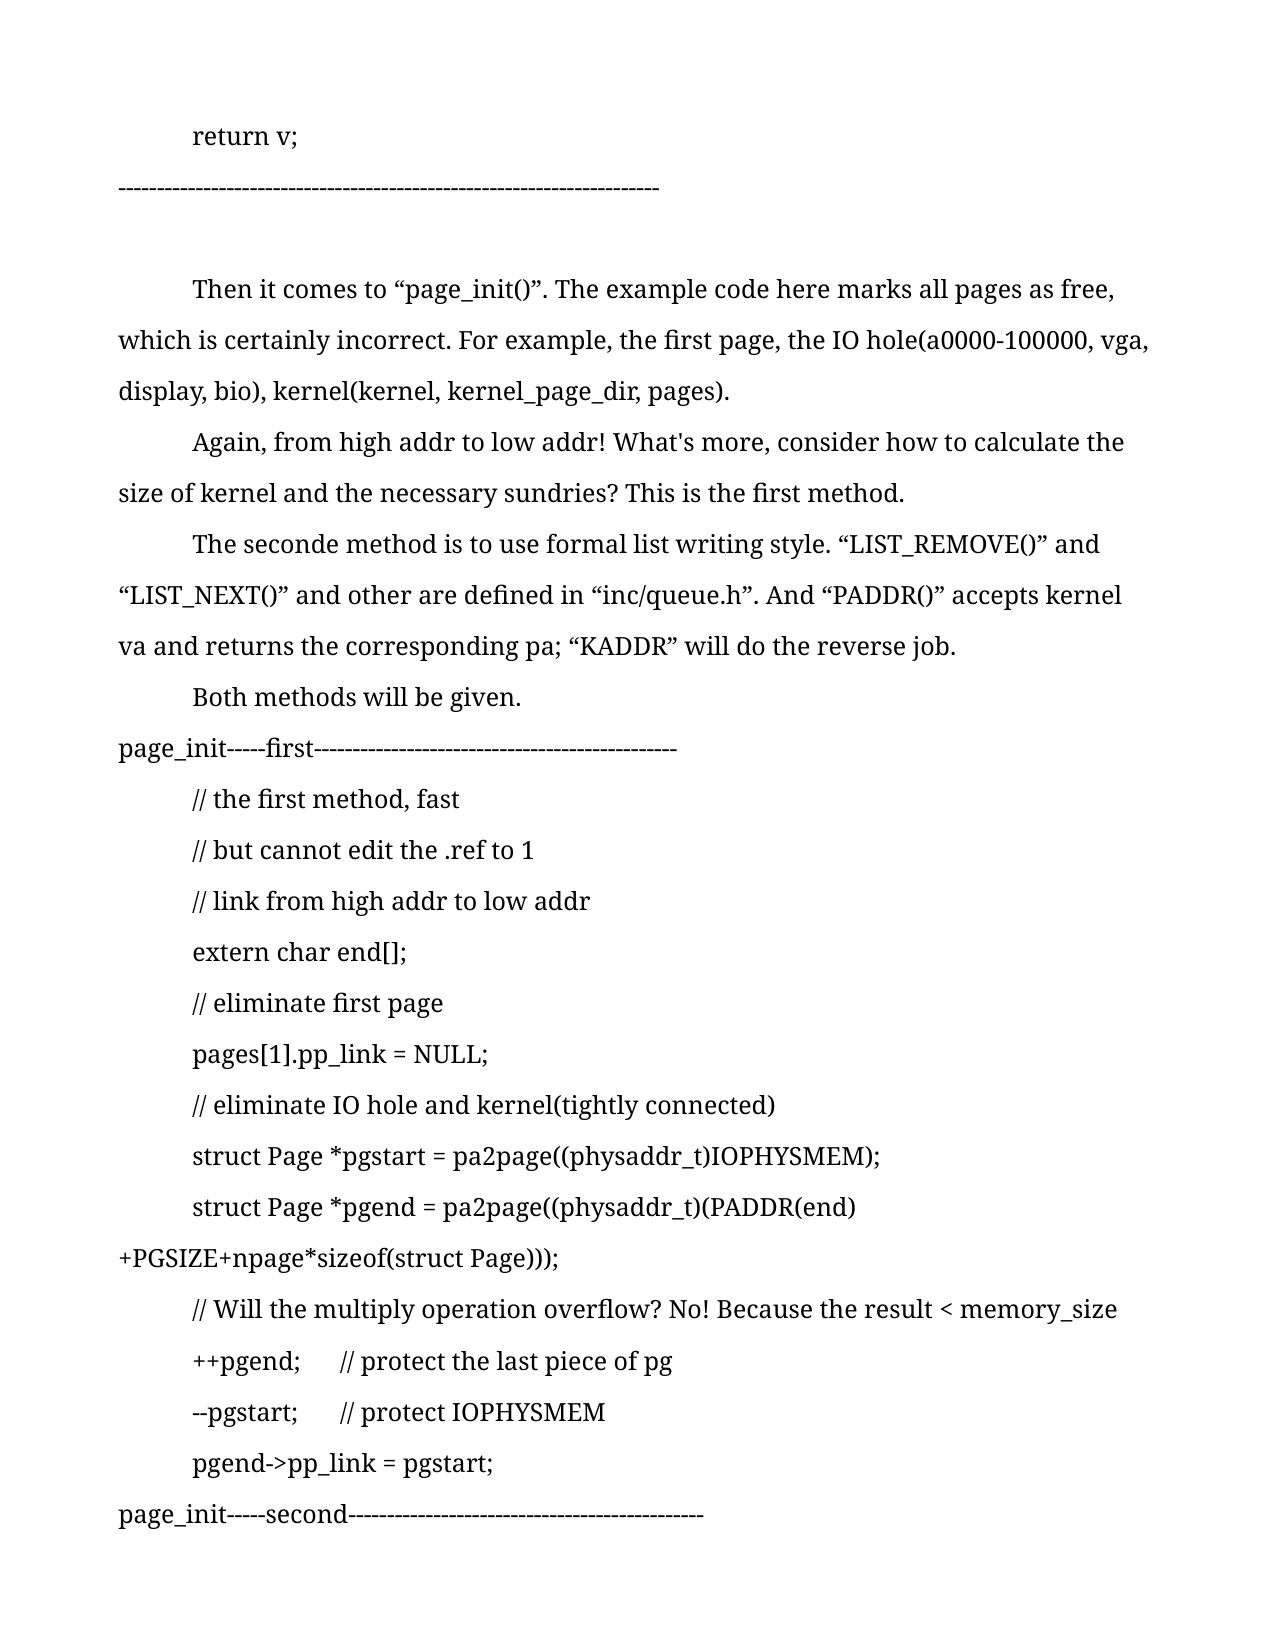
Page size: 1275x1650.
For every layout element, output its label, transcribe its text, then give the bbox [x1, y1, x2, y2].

text // Will the multiply operation overflow? No! Because the result < memory_size [118, 1292, 1157, 1326]
text extern char end[]; [118, 935, 1157, 969]
text struct Page *pgend = pa2page((physaddr_t)(PADDR(end)+PGSIZE+npage*sizeof(struct Page))); [118, 1190, 1157, 1275]
text --pgstart; // protect IOPHYSMEM [118, 1394, 1157, 1428]
text pages[1].pp_link = NULL; [118, 1037, 1157, 1071]
text Then it comes to “page_init()”. The example code here marks all pages as free, which is certainly incorrect. For example, the first page, the IO hole(a0000-100000, vga, display, bio), kernel(kernel, kernel_page_dir, pages). Again, from high addr to low addr! What's more, consider how to calculate the size of kernel and the necessary sundries? This is the first method. The seconde method is to use formal list writing style. “LIST_REMOVE()” and “LIST_NEXT()” and other are defined in “inc/queue.h”. And “PADDR()” accepts kernel va and returns the corresponding pa; “KADDR” will do the reverse job. Both methods will be given. page_init-----first----------------------------------------------- // the first method, fast [118, 271, 1157, 816]
text // eliminate IO hole and kernel(tightly connected) [118, 1088, 1157, 1122]
text pgend->pp_link = pgstart; page_init-----second---------------------------------------------- [118, 1445, 1157, 1530]
text struct Page *pgstart = pa2page((physaddr_t)IOPHYSMEM); [118, 1139, 1157, 1173]
text ++pgend; // protect the last piece of pg [118, 1343, 1157, 1377]
text // link from high addr to low addr [118, 884, 1157, 918]
text return v; ---------------------------------------------------------------------- [118, 118, 1157, 254]
text // eliminate first page [118, 986, 1157, 1020]
text // but cannot edit the .ref to 1 [118, 833, 1157, 867]
